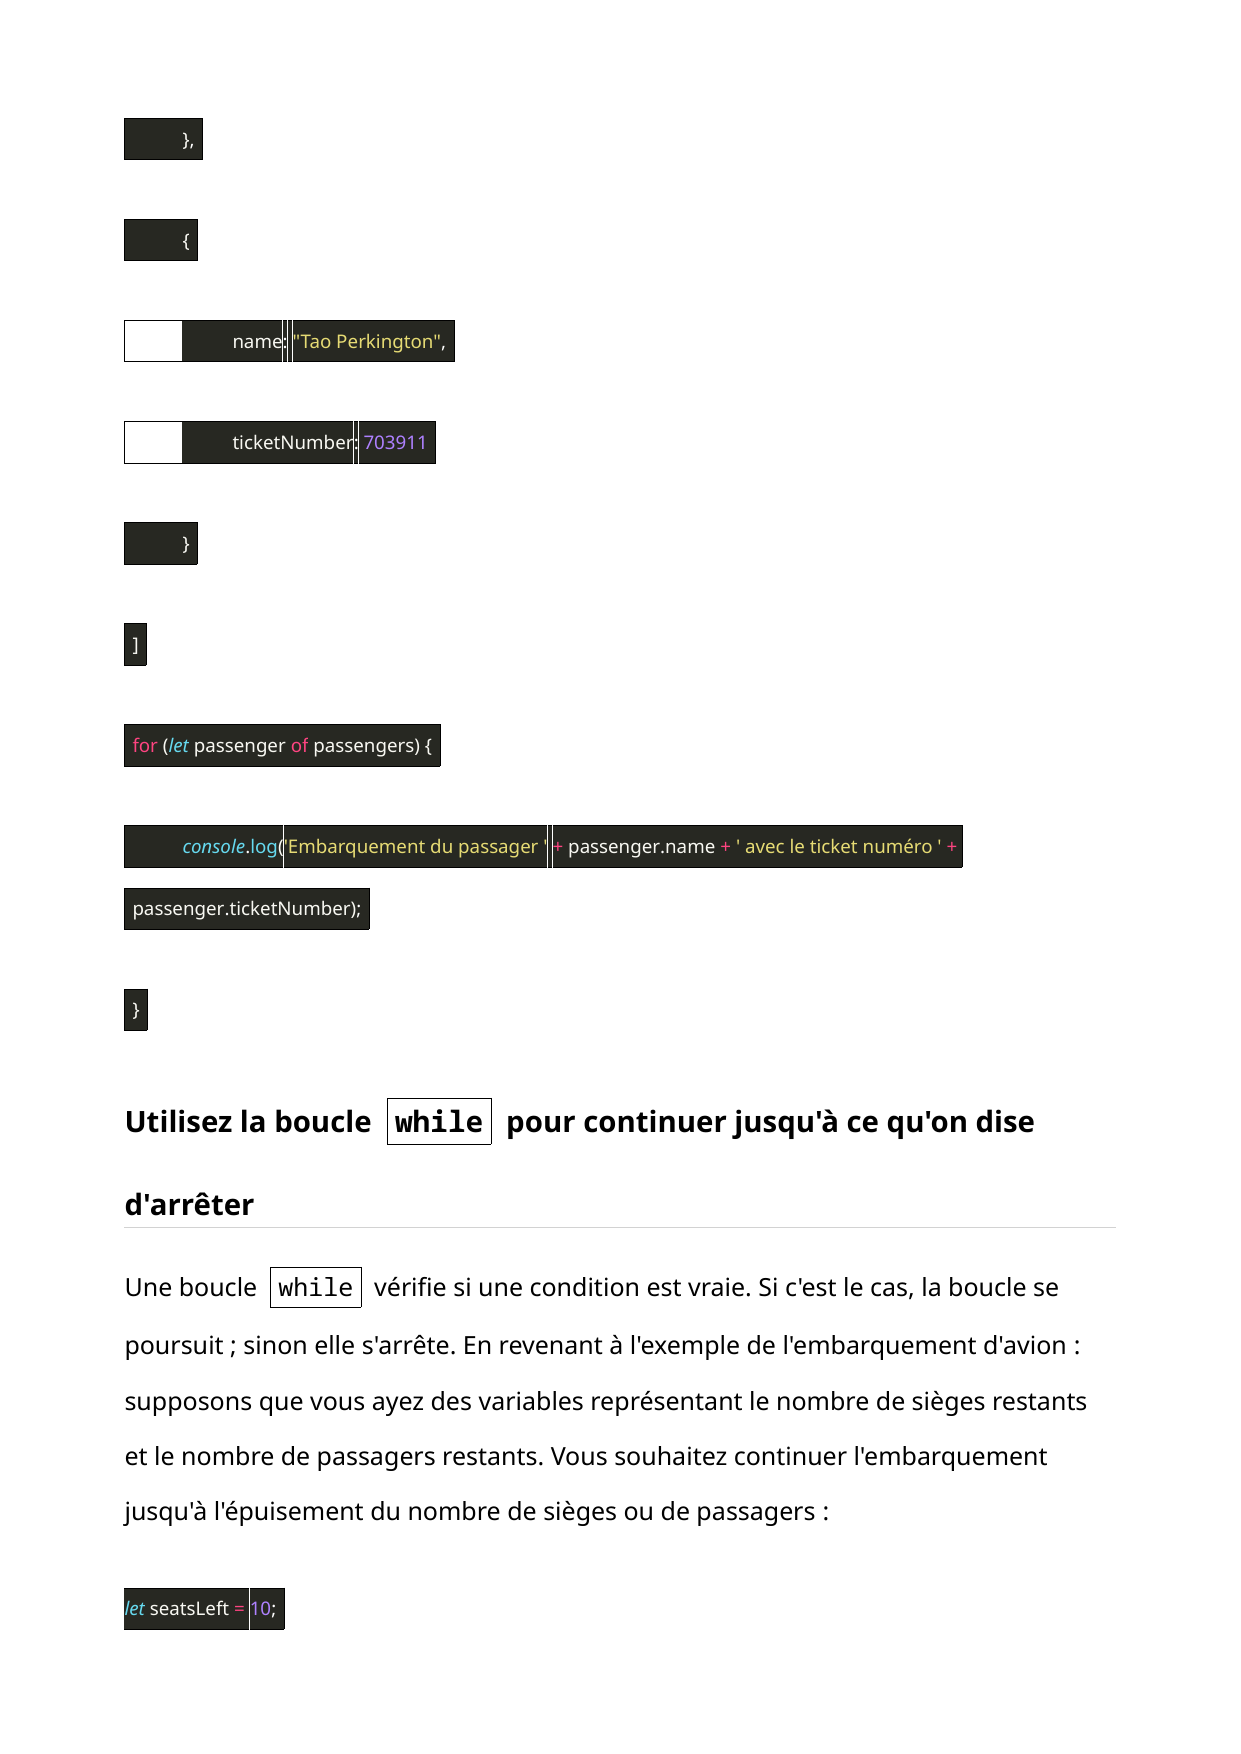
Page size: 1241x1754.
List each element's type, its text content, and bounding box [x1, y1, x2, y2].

text [198, 219, 1111, 261]
subtitle Utilisez la boucle while pour continuer jusqu'à ce qu'on dise d'arrêter [124, 1098, 1116, 1227]
text } [125, 990, 147, 1030]
text name: "Tao Perkington", [125, 321, 454, 361]
text ] [125, 624, 146, 665]
text let seatsLeft = 10; [124, 1589, 284, 1629]
text [198, 522, 1111, 564]
text [285, 1587, 1111, 1629]
text ticketNumber: 703911 [125, 422, 435, 463]
text [436, 421, 1111, 463]
text [441, 724, 1111, 766]
text [203, 118, 1111, 159]
text Une boucle while vérifie si une condition est vraie. Si c'est le cas, la boucle se poursuit ; sinon elle s'arrête. En revenant à l'exemple de l'embarquement d'avion : supposons que vous ayez des variables représentant le nombre de sièges restants et le nombre de passagers restants. Vous souhaitez continuer l'embarquement jusqu'à l'épuisement du nombre de sièges ou de passagers : [124, 1267, 1116, 1527]
text }, [125, 119, 202, 159]
text [147, 623, 1111, 665]
text [455, 320, 1111, 362]
text { [125, 220, 197, 260]
text for (let passenger of passengers) { [125, 725, 440, 766]
text [148, 988, 1111, 1030]
text console.log('Embarquement du passager ' + passenger.name + ' avec le ticket numéro ' + passenger.ticketNumber); [124, 825, 1111, 929]
text } [125, 523, 197, 564]
